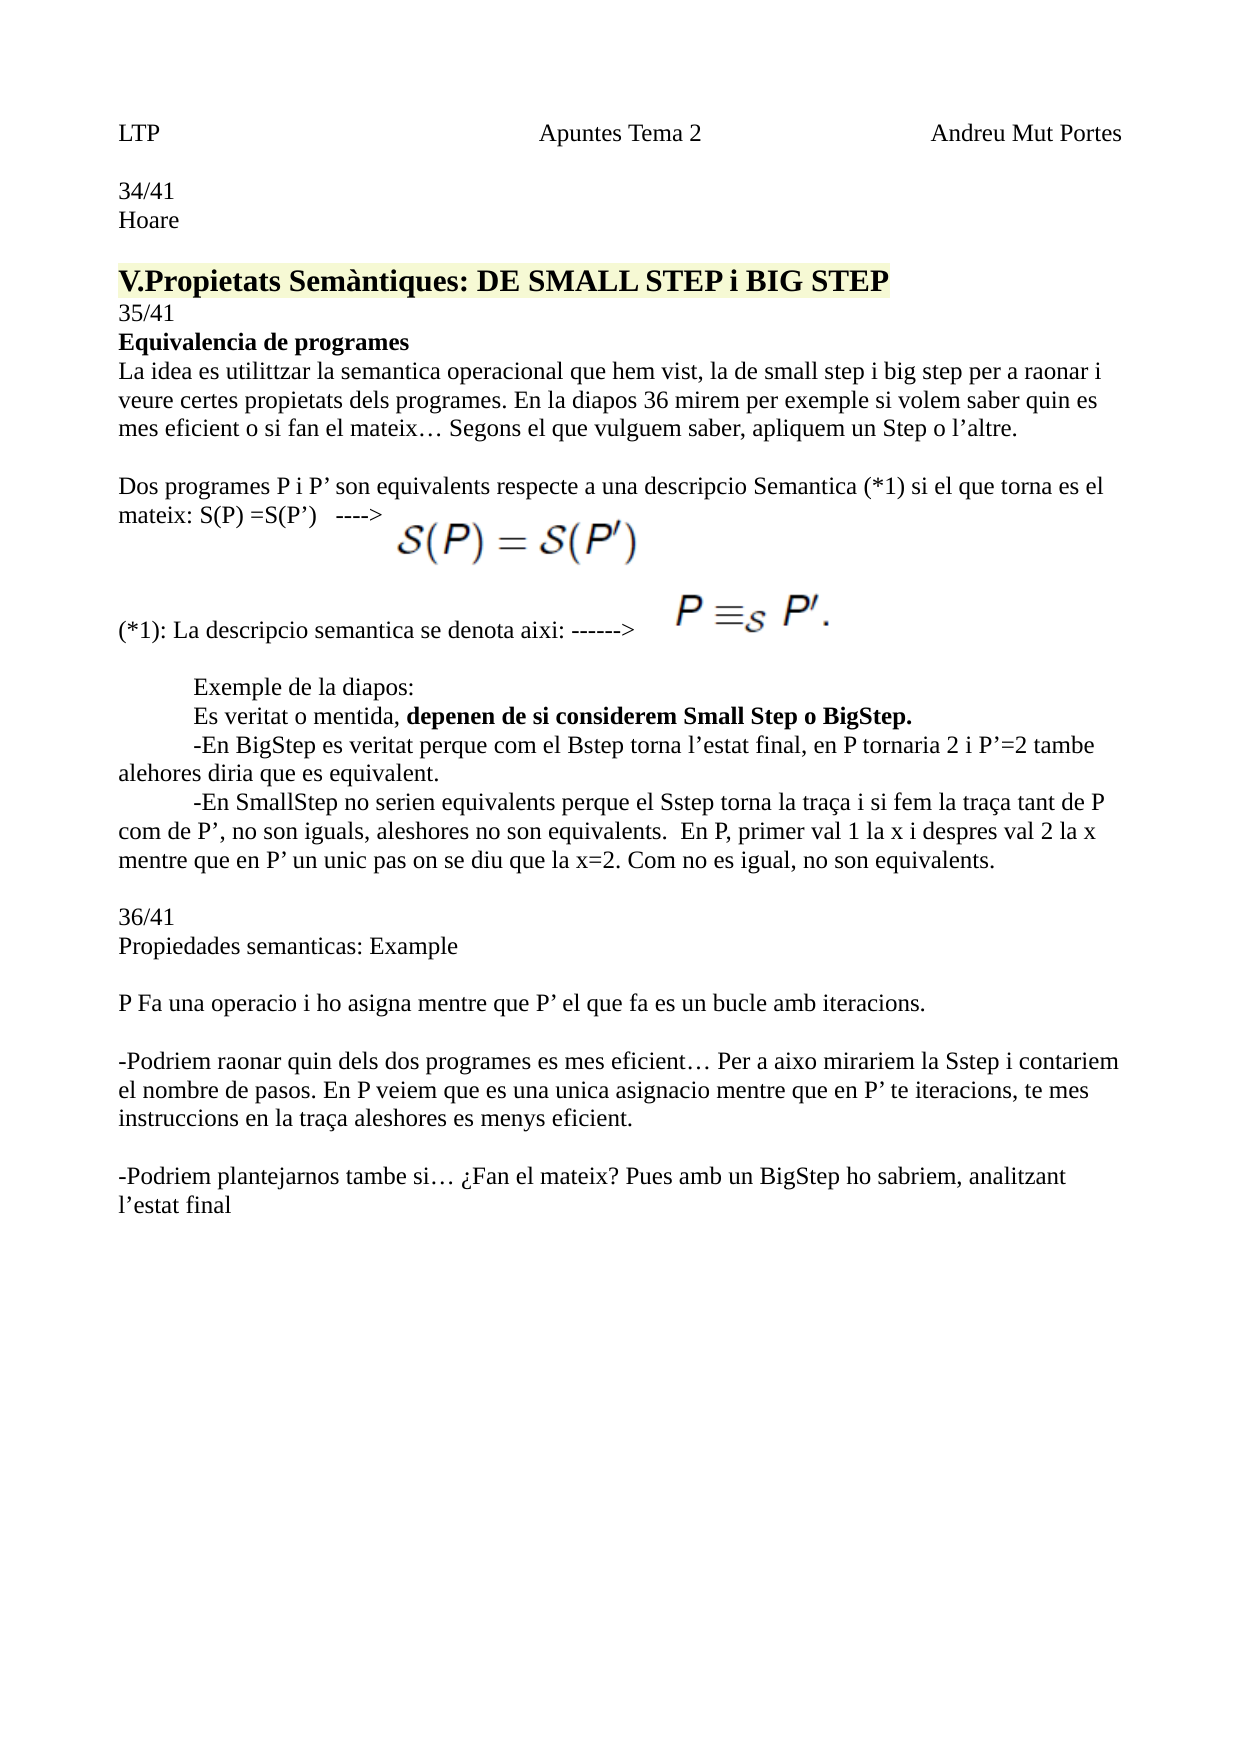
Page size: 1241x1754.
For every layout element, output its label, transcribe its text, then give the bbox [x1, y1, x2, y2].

text 35/41 [118, 298, 1122, 327]
text -En BigStep es veritat perque com el Bstep torna l’estat final, en P tornaria 2 i P’=2 tambe alehores diria que es equivalent. [118, 730, 1122, 787]
text Propiedades semanticas: Example [118, 931, 1122, 960]
text -En SmallStep no serien equivalents perque el Sstep torna la traça i si fem la traça tant de P com de P’, no son iguals, aleshores no son equivalents. En P, primer val 1 la x i despres val 2 la x mentre que en P’ un unic pas on se diu que la x=2. Com no es igual, no son equivalents. [118, 787, 1122, 873]
text -Podriem plantejarnos tambe si… ¿Fan el mateix? Pues amb un BigStep ho sabriem, analitzant l’estat final [118, 1161, 1122, 1218]
text 34/41 [118, 176, 1122, 205]
text Exemple de la diapos: [118, 672, 1122, 701]
text Es veritat o mentida, depenen de si considerem Small Step o BigStep. [118, 701, 1122, 730]
text 36/41 [118, 902, 1122, 931]
picture [385, 505, 651, 581]
text La idea es utilittzar la semantica operacional que hem vist, la de small step i big step per a raonar i veure certes propietats dels programes. En la diapos 36 mirem per exemple si volem saber quin es mes eficient o si fan el mateix… Segons el que vulguem saber, apliquem un Step o l’altre. [118, 356, 1122, 442]
text P Fa una operacio i ho asigna mentre que P’ el que fa es un bucle amb iteracions. [118, 988, 1122, 1017]
text V.Propietats Semàntiques: DE SMALL STEP i BIG STEP [118, 263, 1122, 298]
text Equivalencia de programes [118, 327, 1122, 356]
text Hoare [118, 205, 1122, 234]
text (*1): La descripcio semantica se denota aixi: ------> [118, 615, 1122, 643]
text -Podriem raonar quin dels dos programes es mes eficient… Per a aixo mirariem la Sstep i contariem el nombre de pasos. En P veiem que es una unica asignacio mentre que en P’ te iteracions, te mes instruccions en la traça aleshores es menys eficient. [118, 1046, 1122, 1132]
text Dos programes P i P’ son equivalents respecte a una descripcio Semantica (*1) si el que torna es el mateix: S(P) =S(P’) ----> [118, 471, 1122, 528]
picture [669, 585, 829, 642]
